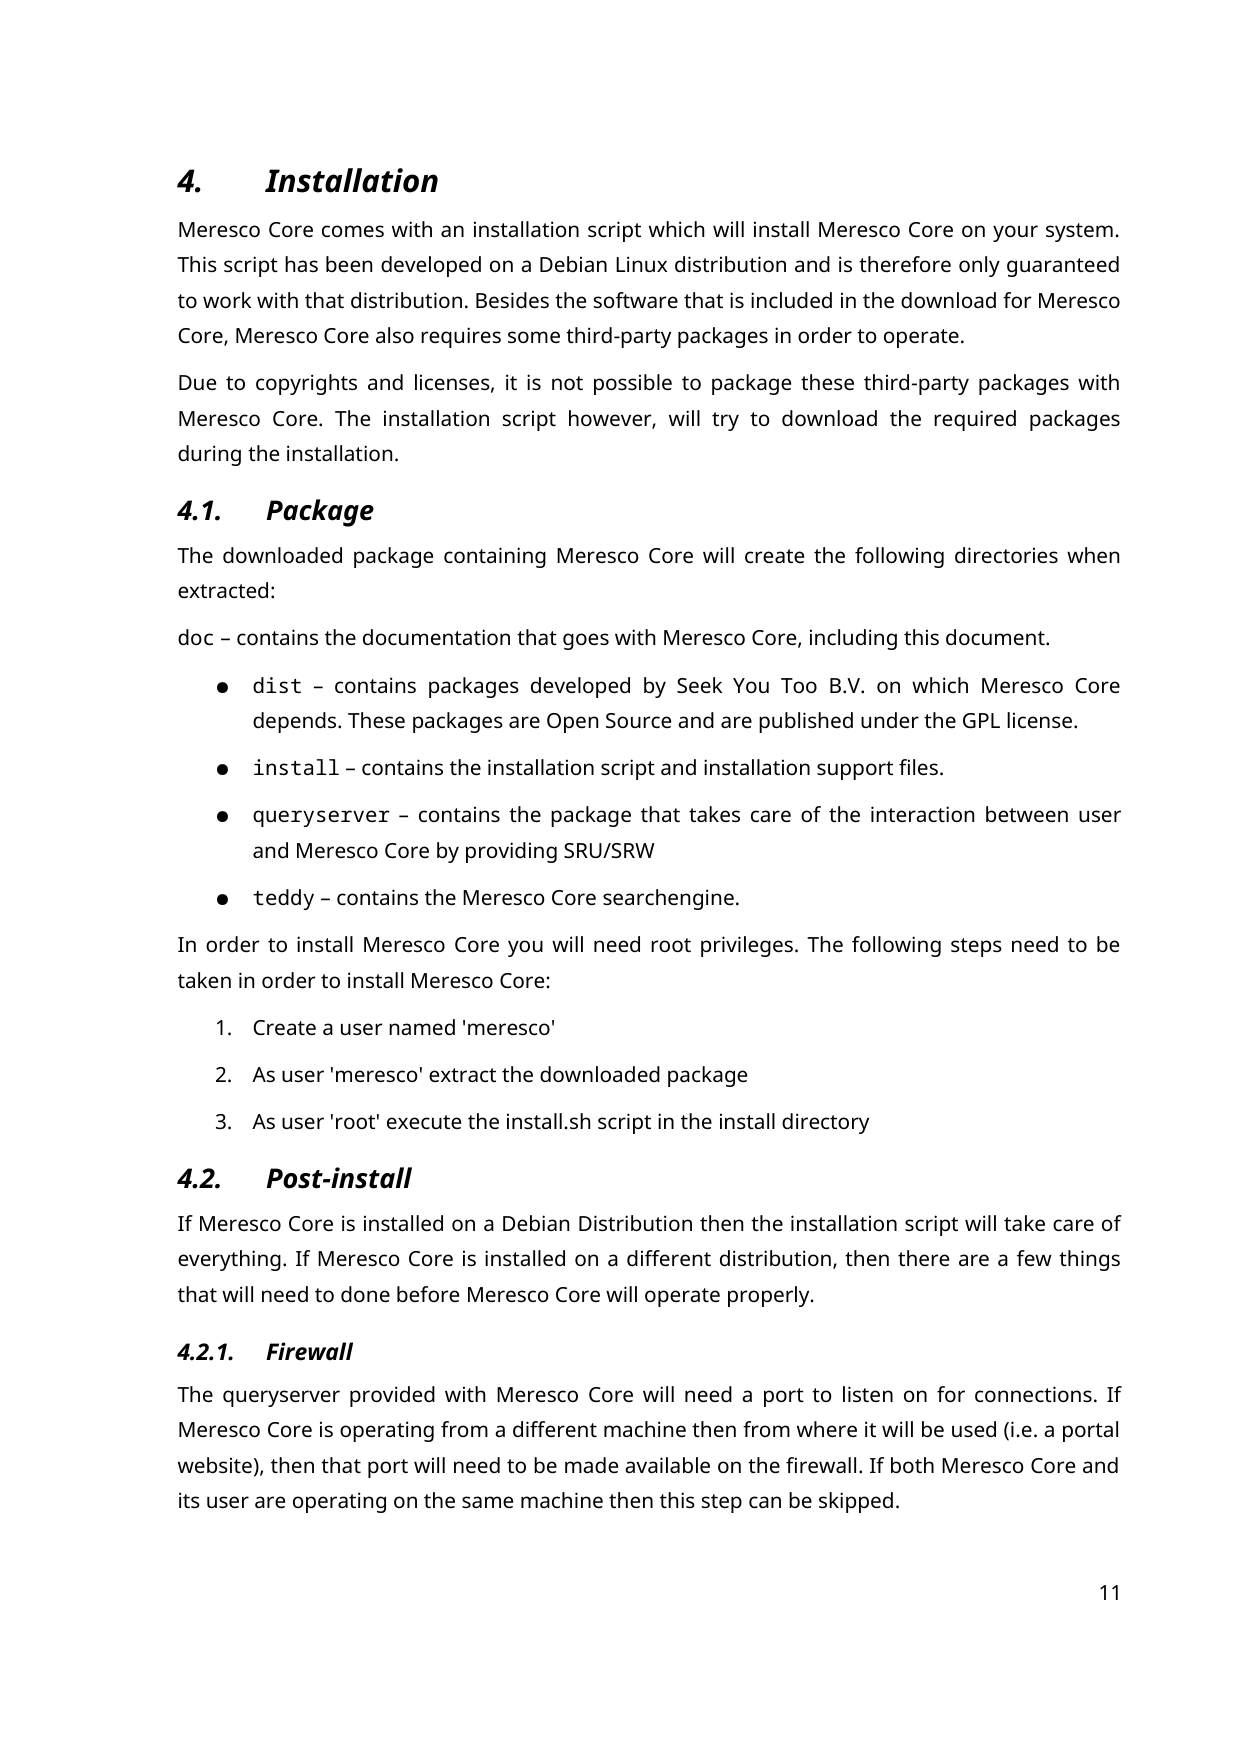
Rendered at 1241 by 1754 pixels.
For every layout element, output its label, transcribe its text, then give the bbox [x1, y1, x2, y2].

text Due to copyrights and licenses, it is not possible to package these third-party packages with Meresco Core. The installation script however, will try to download the required packages during the installation. [177, 361, 1122, 468]
text Meresco Core comes with an installation script which will install Meresco Core on your system. This script has been developed on a Debian Linux distribution and is therefore only guaranteed to work with that distribution. Besides the software that is included in the download for Meresco Core, Meresco Core also requires some third-party packages in order to operate. [177, 208, 1122, 349]
list As user 'root' execute the install.sh script in the install directory [215, 1100, 1122, 1136]
list teddy – contains the Meresco Core searchengine. [215, 876, 1122, 912]
text doc – contains the documentation that goes with Meresco Core, including this document. [177, 617, 1122, 652]
list install – contains the installation script and installation support files. [215, 746, 1122, 782]
text The downloaded package containing Meresco Core will create the following directories when extracted: [177, 534, 1122, 605]
text If Meresco Core is installed on a Debian Distribution then the installation script will take care of everything. If Meresco Core is installed on a different distribution, then there are a few things that will need to done before Meresco Core will operate properly. [177, 1202, 1122, 1308]
list dist – contains packages developed by Seek You Too B.V. on which Meresco Core depends. These packages are Open Source and are published under the GPL license. [215, 664, 1122, 734]
list Create a user named 'meresco' [215, 1006, 1122, 1041]
list As user 'meresco' extract the downloaded package [215, 1053, 1122, 1088]
subtitle Package [177, 491, 1122, 528]
text In order to install Meresco Core you will need root privileges. The following steps need to be taken in order to install Meresco Core: [177, 923, 1122, 994]
text The queryserver provided with Meresco Core will need a port to listen on for connections. If Meresco Core is operating from a different machine then from where it will be used (i.e. a portal website), then that port will need to be made available on the firewall. If both Meresco Core and its user are operating on the same machine then this step can be skipped. [177, 1373, 1122, 1515]
list queryserver – contains the package that takes care of the interaction between user and Meresco Core by providing SRU/SRW [215, 793, 1122, 864]
subtitle Post-install [177, 1159, 1122, 1196]
subtitle Installation [177, 159, 1122, 202]
subtitle Firewall [177, 1332, 1122, 1367]
